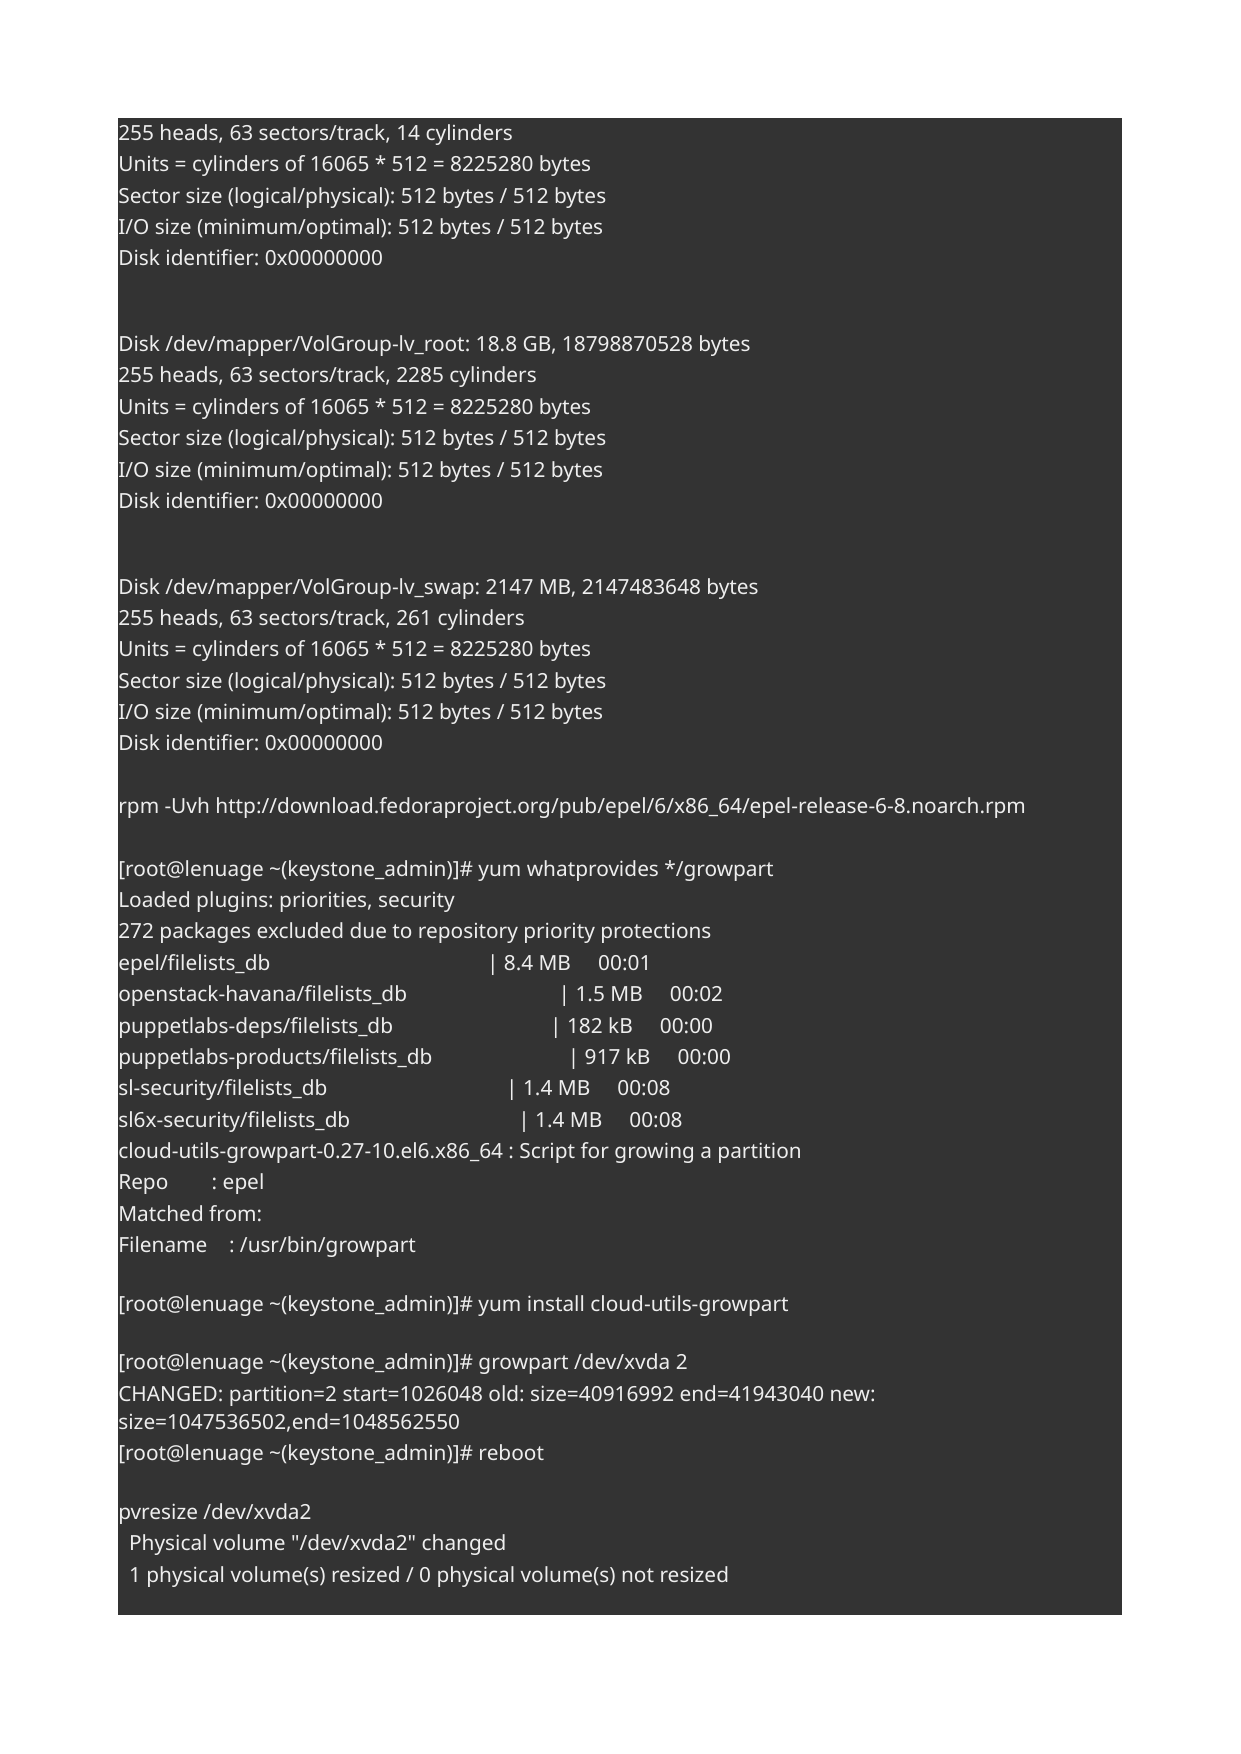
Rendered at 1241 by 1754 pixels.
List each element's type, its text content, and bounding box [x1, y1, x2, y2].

text Disk identifier: 0x00000000 [118, 243, 1122, 272]
text sl6x-security/filelists_db | 1.4 MB 00:08 [118, 1105, 1122, 1133]
text 255 heads, 63 sectors/track, 2285 cylinders [118, 361, 1122, 389]
text Sector size (logical/physical): 512 bytes / 512 bytes [118, 181, 1122, 209]
text Disk identifier: 0x00000000 [118, 728, 1122, 757]
text 255 heads, 63 sectors/track, 14 cylinders [118, 118, 1122, 147]
text I/O size (minimum/optimal): 512 bytes / 512 bytes [118, 697, 1122, 726]
text rpm -Uvh http://download.fedoraproject.org/pub/epel/6/x86_64/epel-release-6-8.noarch.rpm [118, 791, 1122, 820]
text Disk identifier: 0x00000000 [118, 486, 1122, 514]
text 272 packages excluded due to repository priority protections [118, 917, 1122, 945]
text CHANGED: partition=2 start=1026048 old: size=40916992 end=41943040 new: size=1047536502,end=1048562550 [118, 1379, 1122, 1436]
text Units = cylinders of 16065 * 512 = 8225280 bytes [118, 392, 1122, 420]
text [root@lenuage ~(keystone_admin)]# yum whatprovides */growpart [118, 854, 1122, 882]
text 1 physical volume(s) resized / 0 physical volume(s) not resized [118, 1560, 1122, 1588]
text openstack-havana/filelists_db | 1.5 MB 00:02 [118, 979, 1122, 1008]
text sl-security/filelists_db | 1.4 MB 00:08 [118, 1073, 1122, 1102]
text Sector size (logical/physical): 512 bytes / 512 bytes [118, 666, 1122, 694]
text [root@lenuage ~(keystone_admin)]# growpart /dev/xvda 2 [118, 1347, 1122, 1376]
text Repo : epel [118, 1167, 1122, 1196]
text I/O size (minimum/optimal): 512 bytes / 512 bytes [118, 212, 1122, 241]
text puppetlabs-products/filelists_db | 917 kB 00:00 [118, 1042, 1122, 1071]
text Units = cylinders of 16065 * 512 = 8225280 bytes [118, 634, 1122, 663]
text [root@lenuage ~(keystone_admin)]# yum install cloud-utils-growpart [118, 1289, 1122, 1317]
text Physical volume "/dev/xvda2" changed [118, 1528, 1122, 1557]
text 255 heads, 63 sectors/track, 261 cylinders [118, 603, 1122, 632]
text cloud-utils-growpart-0.27-10.el6.x86_64 : Script for growing a partition [118, 1136, 1122, 1164]
text Units = cylinders of 16065 * 512 = 8225280 bytes [118, 149, 1122, 178]
text pvresize /dev/xvda2 [118, 1497, 1122, 1525]
text epel/filelists_db | 8.4 MB 00:01 [118, 948, 1122, 976]
text Loaded plugins: priorities, security [118, 885, 1122, 914]
text [root@lenuage ~(keystone_admin)]# reboot [118, 1438, 1122, 1467]
text puppetlabs-deps/filelists_db | 182 kB 00:00 [118, 1011, 1122, 1039]
text Disk /dev/mapper/VolGroup-lv_root: 18.8 GB, 18798870528 bytes [118, 329, 1122, 358]
text Matched from: [118, 1199, 1122, 1227]
text Sector size (logical/physical): 512 bytes / 512 bytes [118, 423, 1122, 452]
text Filename : /usr/bin/growpart [118, 1230, 1122, 1259]
text I/O size (minimum/optimal): 512 bytes / 512 bytes [118, 455, 1122, 483]
text Disk /dev/mapper/VolGroup-lv_swap: 2147 MB, 2147483648 bytes [118, 572, 1122, 600]
